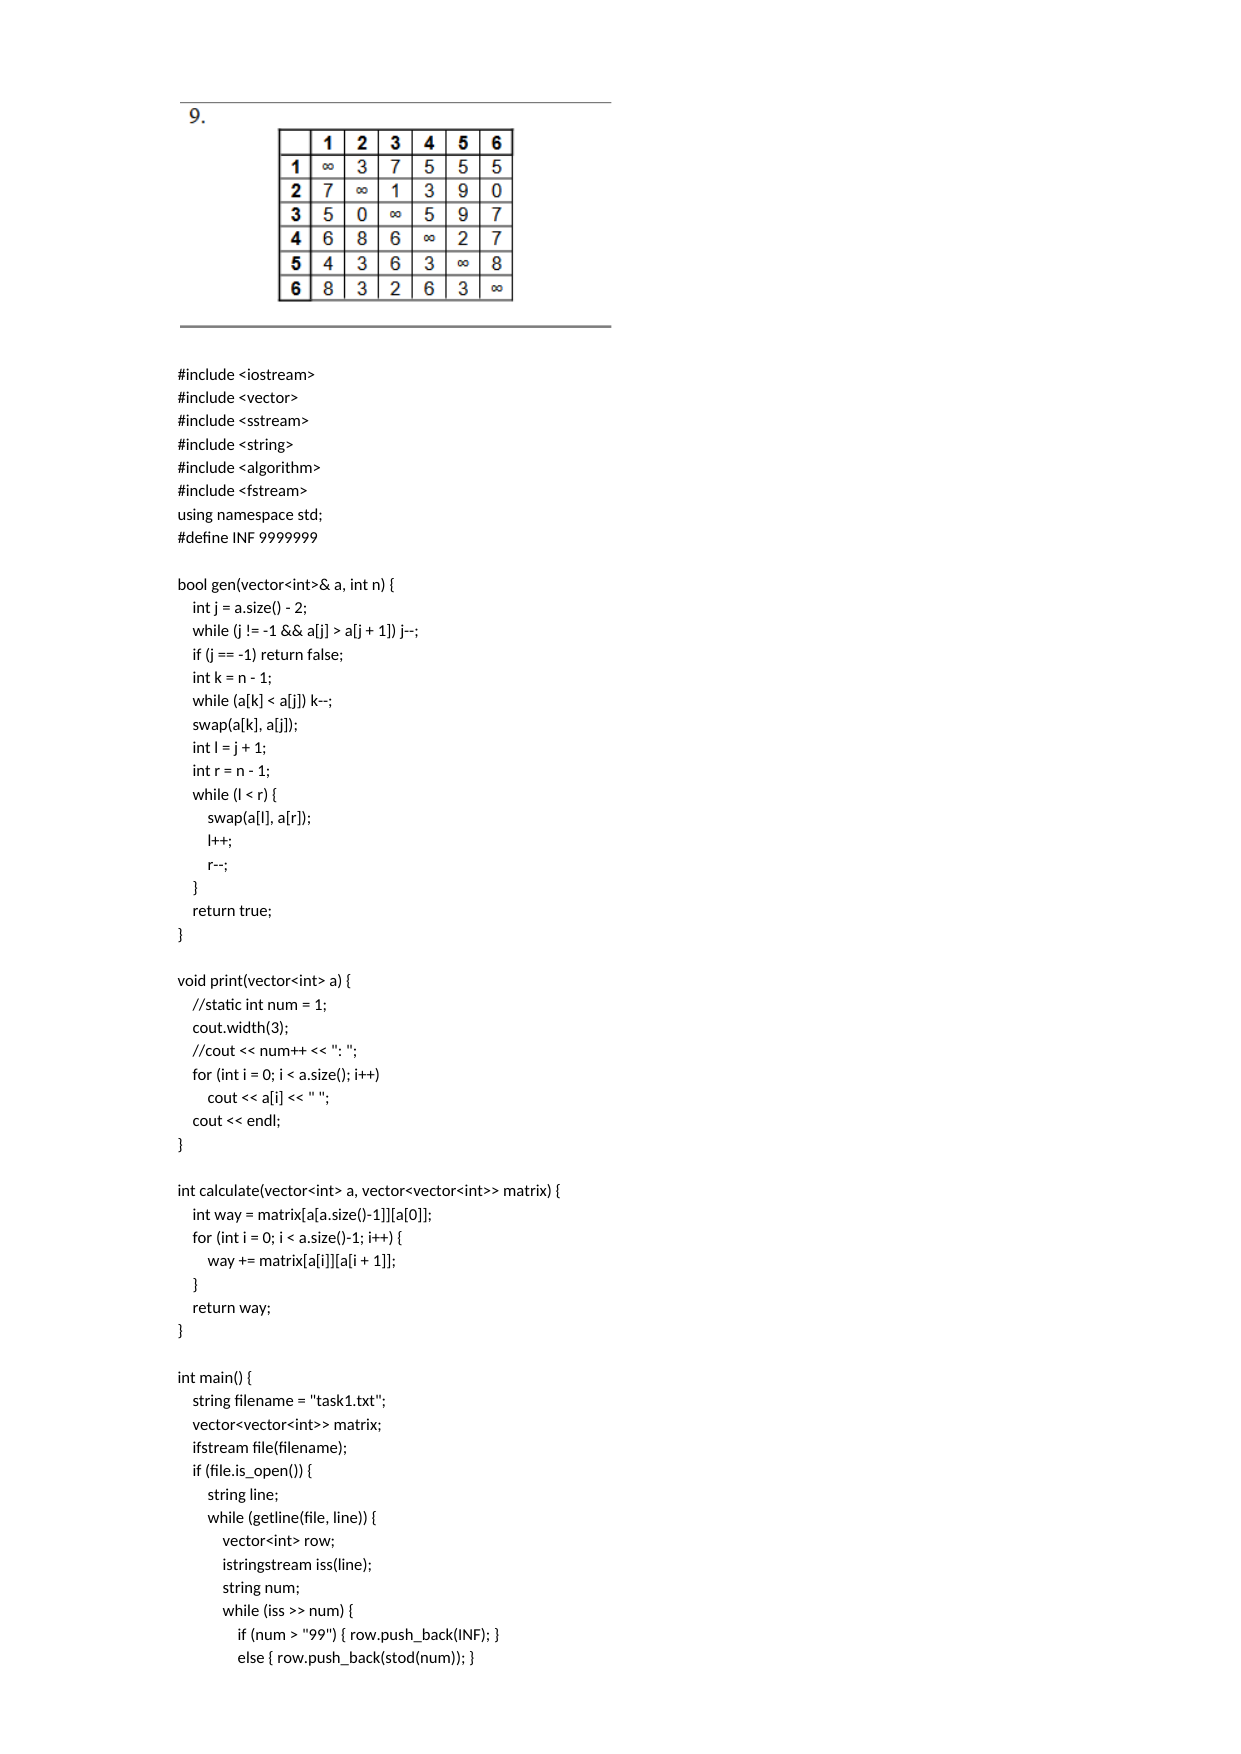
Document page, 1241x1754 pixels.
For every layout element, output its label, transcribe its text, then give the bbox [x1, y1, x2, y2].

text while (getline(file, line)) { [177, 1507, 1152, 1527]
text vector<vector<int>> matrix; [177, 1414, 1152, 1434]
text l++; [177, 830, 1152, 851]
text string num; [177, 1577, 1152, 1597]
text int calculate(vector<int> a, vector<vector<int>> matrix) { [177, 1180, 1152, 1201]
text swap(a[l], a[r]); [177, 807, 1152, 827]
text } [177, 924, 1152, 944]
text if (num > "99") { row.push_back(INF); } [177, 1624, 1152, 1644]
text vector<int> row; [177, 1530, 1152, 1551]
text string filename = "task1.txt"; [177, 1390, 1152, 1411]
text istringstream iss(line); [177, 1554, 1152, 1574]
text if (file.is_open()) { [177, 1460, 1152, 1481]
text bool gen(vector<int>& a, int n) { [177, 574, 1152, 594]
text cout << endl; [177, 1110, 1152, 1131]
text else { row.push_back(stod(num)); } [177, 1647, 1152, 1667]
text while (l < r) { [177, 784, 1152, 804]
text while (j != -1 && a[j] > a[j + 1]) j--; [177, 620, 1152, 641]
text int l = j + 1; [177, 737, 1152, 757]
text for (int i = 0; i < a.size(); i++) [177, 1064, 1152, 1084]
text #include <iostream> [177, 364, 1152, 384]
text #include <algorithm> [177, 457, 1152, 477]
text int k = n - 1; [177, 667, 1152, 687]
text int r = n - 1; [177, 760, 1152, 781]
text #include <vector> [177, 387, 1152, 407]
text while (a[k] < a[j]) k--; [177, 690, 1152, 711]
text #include <string> [177, 434, 1152, 454]
text int way = matrix[a[a.size()-1]][a[0]]; [177, 1204, 1152, 1224]
text } [177, 877, 1152, 897]
text } [177, 1274, 1152, 1294]
text #include <sstream> [177, 410, 1152, 431]
text ifstream file(filename); [177, 1437, 1152, 1457]
text //cout << num++ << ": "; [177, 1040, 1152, 1061]
text cout << a[i] << " "; [177, 1087, 1152, 1107]
text int j = a.size() - 2; [177, 597, 1152, 617]
text //static int num = 1; [177, 994, 1152, 1014]
text return true; [177, 900, 1152, 921]
text void print(vector<int> a) { [177, 970, 1152, 991]
text swap(a[k], a[j]); [177, 714, 1152, 734]
text int main() { [177, 1367, 1152, 1387]
text return way; [177, 1297, 1152, 1317]
text while (iss >> num) { [177, 1600, 1152, 1621]
text for (int i = 0; i < a.size()-1; i++) { [177, 1227, 1152, 1247]
text #define INF 9999999 [177, 527, 1152, 547]
text way += matrix[a[i]][a[i + 1]]; [177, 1250, 1152, 1271]
text if (j == -1) return false; [177, 644, 1152, 664]
text } [177, 1320, 1152, 1341]
text string line; [177, 1484, 1152, 1504]
text using namespace std; [177, 504, 1152, 524]
text #include <fstream> [177, 480, 1152, 501]
text r--; [177, 854, 1152, 874]
text cout.width(3); [177, 1017, 1152, 1037]
text } [177, 1134, 1152, 1154]
